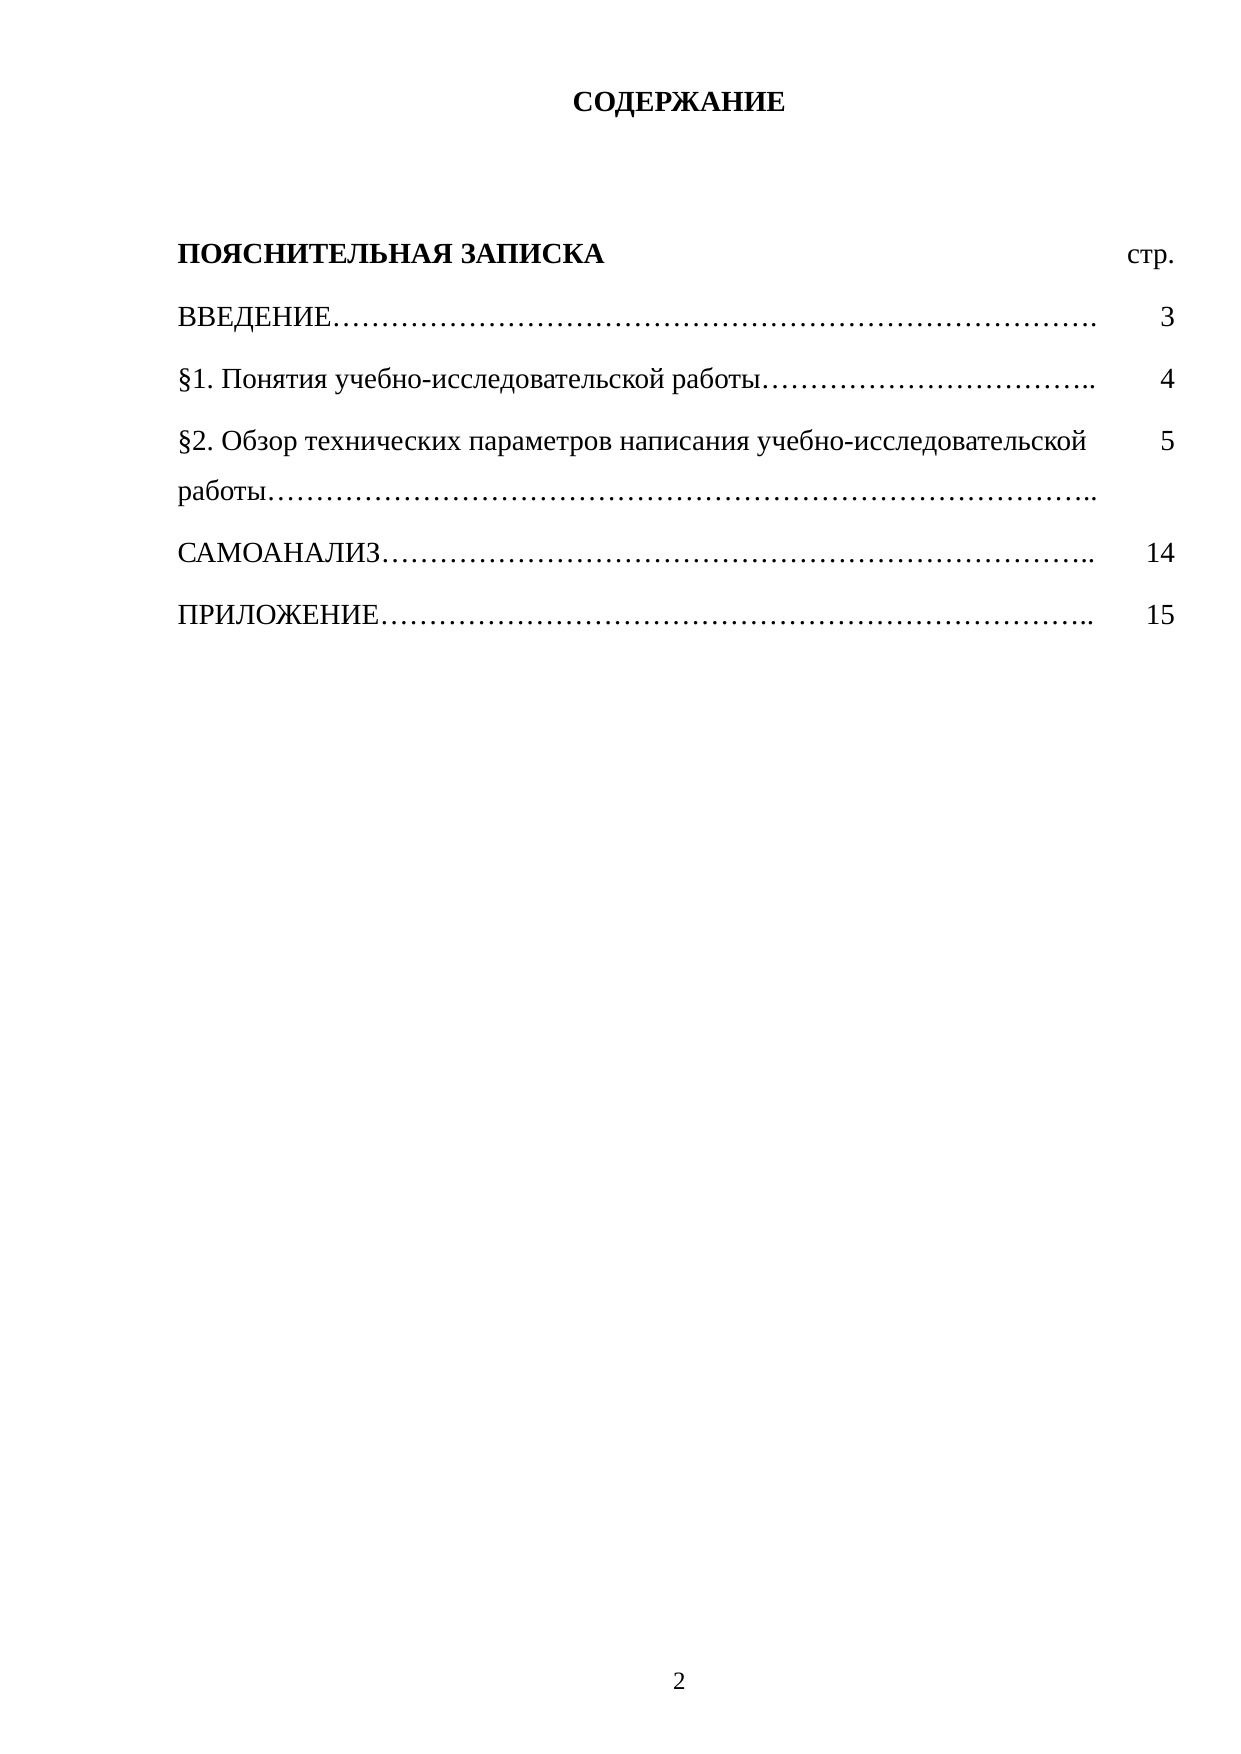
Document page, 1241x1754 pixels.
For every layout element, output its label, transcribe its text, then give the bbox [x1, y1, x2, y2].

table_cell 15 [1117, 591, 1181, 653]
table_cell 5 [1117, 417, 1181, 529]
table_cell §2. Обзор технических параметров написания учебно-исследовательской работы………………………………………………………………………….. [177, 417, 1117, 529]
table_cell 3 [1117, 293, 1181, 355]
table_cell 14 [1117, 529, 1181, 591]
table_cell §1. Понятия учебно-исследовательской работы…………………………….. [177, 355, 1117, 417]
table_cell ПРИЛОЖЕНИЕ……………………………………………………………….. [177, 591, 1117, 653]
table_cell САМОАНАЛИЗ……………………………………………………………….. [177, 529, 1117, 591]
table_cell ВВЕДЕНИЕ……………………………………………………………………. [177, 293, 1117, 355]
table_header стр. [1117, 231, 1181, 293]
subtitle СОДЕРЖАНИЕ [177, 84, 1181, 118]
table_cell 4 [1117, 355, 1181, 417]
table_header ПОЯСНИТЕЛЬНАЯ ЗАПИСКА [177, 231, 1117, 293]
